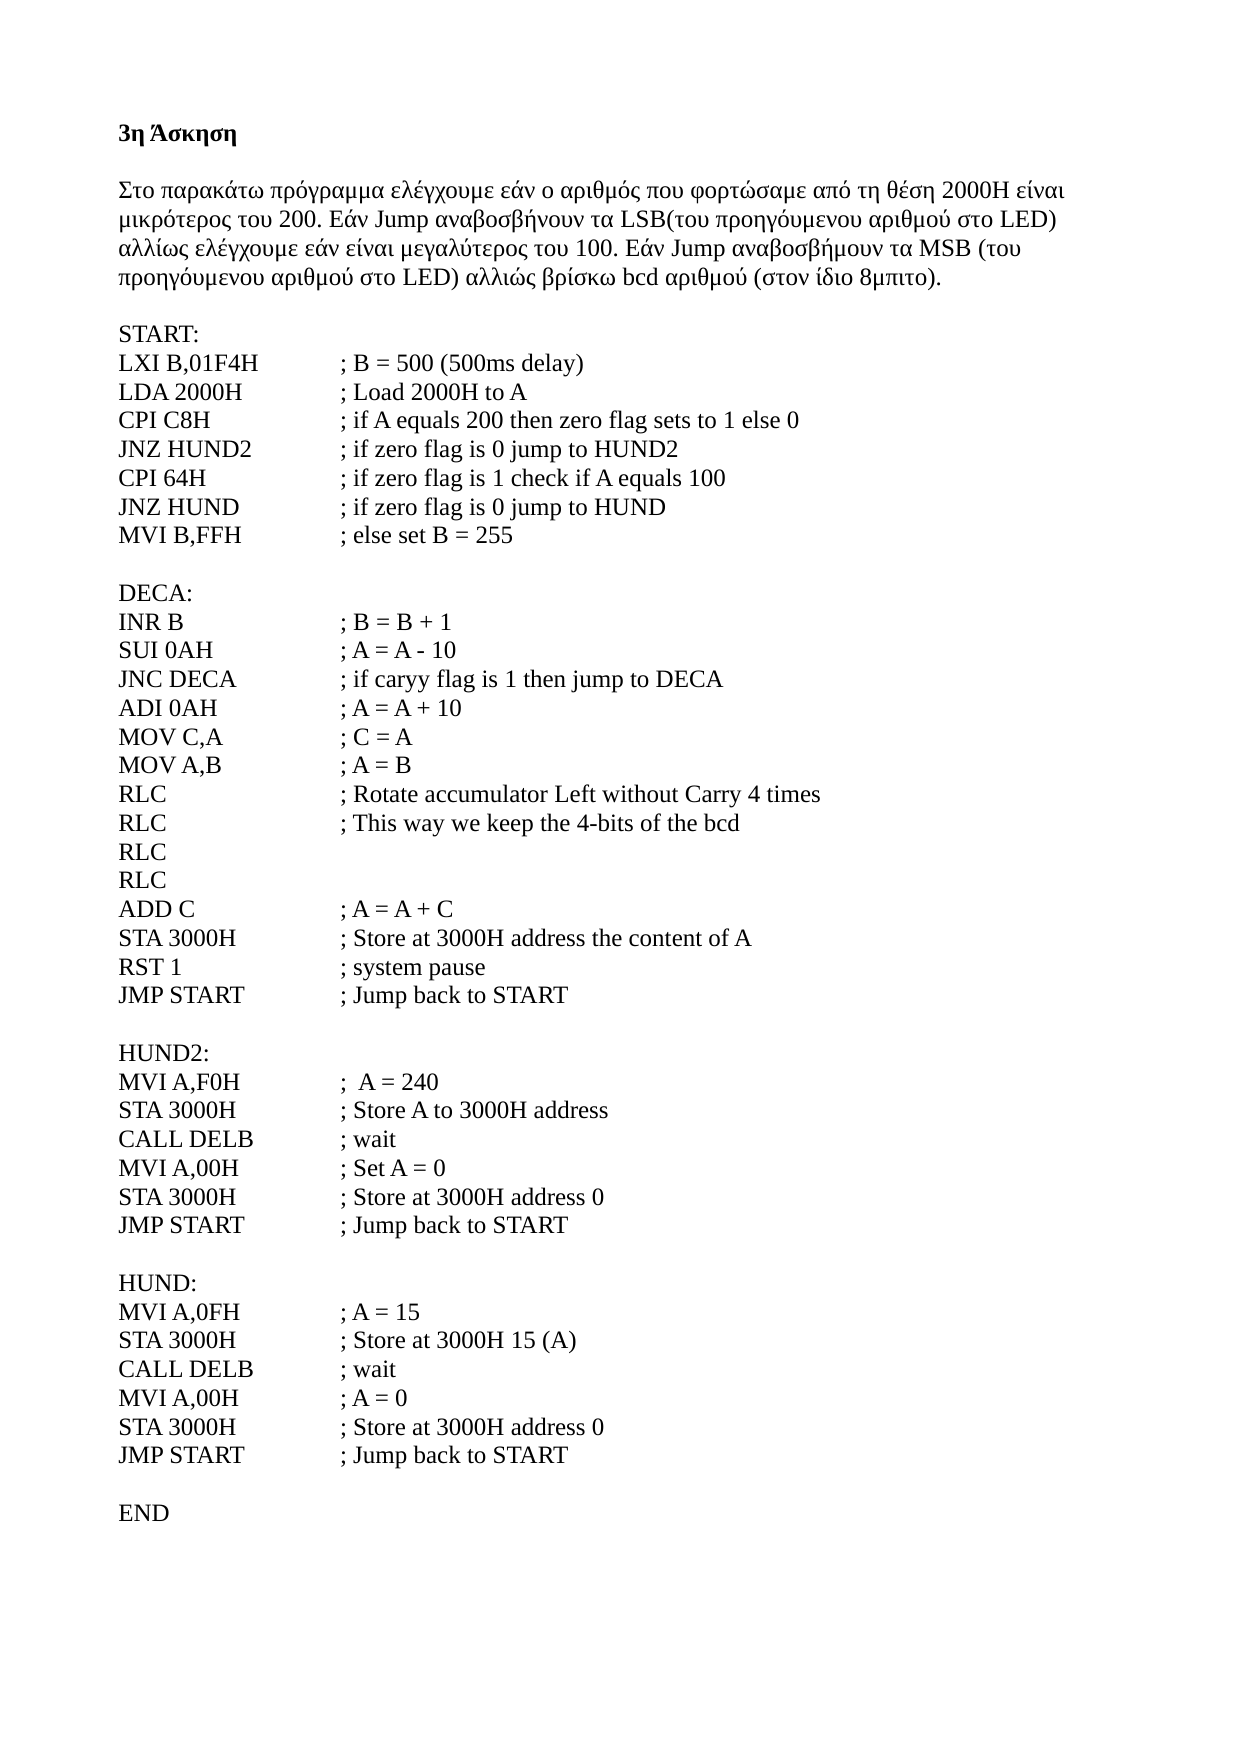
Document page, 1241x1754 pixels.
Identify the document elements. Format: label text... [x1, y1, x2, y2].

text STA 3000H ; Store A to 3000H address [118, 1096, 1122, 1124]
text MVI B,FFH ; else set B = 255 [118, 521, 1122, 549]
text HUND2: [118, 1038, 1122, 1067]
text INR B ; B = B + 1 [118, 607, 1122, 636]
text MOV A,B ; A = B [118, 751, 1122, 779]
text CALL DELB ; wait [118, 1354, 1122, 1383]
text RLC ; This way we keep the 4-bits of the bcd [118, 808, 1122, 837]
text CPI 64H ; if zero flag is 1 check if A equals 100 [118, 463, 1122, 492]
text STA 3000H ; Store at 3000H 15 (A) [118, 1326, 1122, 1354]
text RLC [118, 837, 1122, 866]
text STA 3000H ; Store at 3000H address 0 [118, 1412, 1122, 1441]
text Στο παρακάτω πρόγραμμα ελέγχουμε εάν ο αριθμός που φορτώσαμε από τη θέση 2000Η είναι μικρότερος του 200. Εάν Jump αναβοσβήνουν τα LSB(του προηγόυμενου αριθμού στο LED) αλλίως ελέγχουμε εάν είναι μεγαλύτερος του 100. Εάν Jump αναβοσβήμουν τα MSB (του προηγόυμενου αριθμού στο LED) αλλιώς βρίσκω bcd αριθμού (στον ίδιο 8μπιτο). [118, 176, 1122, 291]
text ADI 0AH ; A = A + 10 [118, 693, 1122, 722]
text MVI A,00H ; A = 0 [118, 1383, 1122, 1412]
text 3η Άσκηση [118, 118, 1122, 147]
text CALL DELB ; wait [118, 1124, 1122, 1153]
text SUI 0AH ; A = A - 10 [118, 636, 1122, 664]
text JMP START ; Jump back to START [118, 981, 1122, 1009]
text JMP START ; Jump back to START [118, 1441, 1122, 1469]
text CPI C8H ; if A equals 200 then zero flag sets to 1 else 0 [118, 406, 1122, 434]
text START: [118, 319, 1122, 348]
text MVI A,0FH ; A = 15 [118, 1297, 1122, 1326]
text LXI B,01F4H ; B = 500 (500ms delay) [118, 348, 1122, 377]
text JNC DECA ; if caryy flag is 1 then jump to DECA [118, 664, 1122, 693]
text RLC [118, 866, 1122, 894]
text RLC ; Rotate accumulator Left without Carry 4 times [118, 779, 1122, 808]
text DECA: [118, 578, 1122, 607]
text MVI A,00H ; Set A = 0 [118, 1153, 1122, 1182]
text LDA 2000H ; Load 2000H to A [118, 377, 1122, 406]
text MVI A,F0H ; A = 240 [118, 1067, 1122, 1096]
text END [118, 1498, 1122, 1527]
text STA 3000H ; Store at 3000H address the content of A [118, 923, 1122, 952]
text JNZ HUND2 ; if zero flag is 0 jump to HUND2 [118, 434, 1122, 463]
text STA 3000H ; Store at 3000H address 0 [118, 1182, 1122, 1211]
text HUND: [118, 1268, 1122, 1297]
text ADD C ; A = A + C [118, 894, 1122, 923]
text MOV C,A ; C = A [118, 722, 1122, 751]
text RST 1 ; system pause [118, 952, 1122, 981]
text JMP START ; Jump back to START [118, 1211, 1122, 1239]
text JNZ HUND ; if zero flag is 0 jump to HUND [118, 492, 1122, 521]
